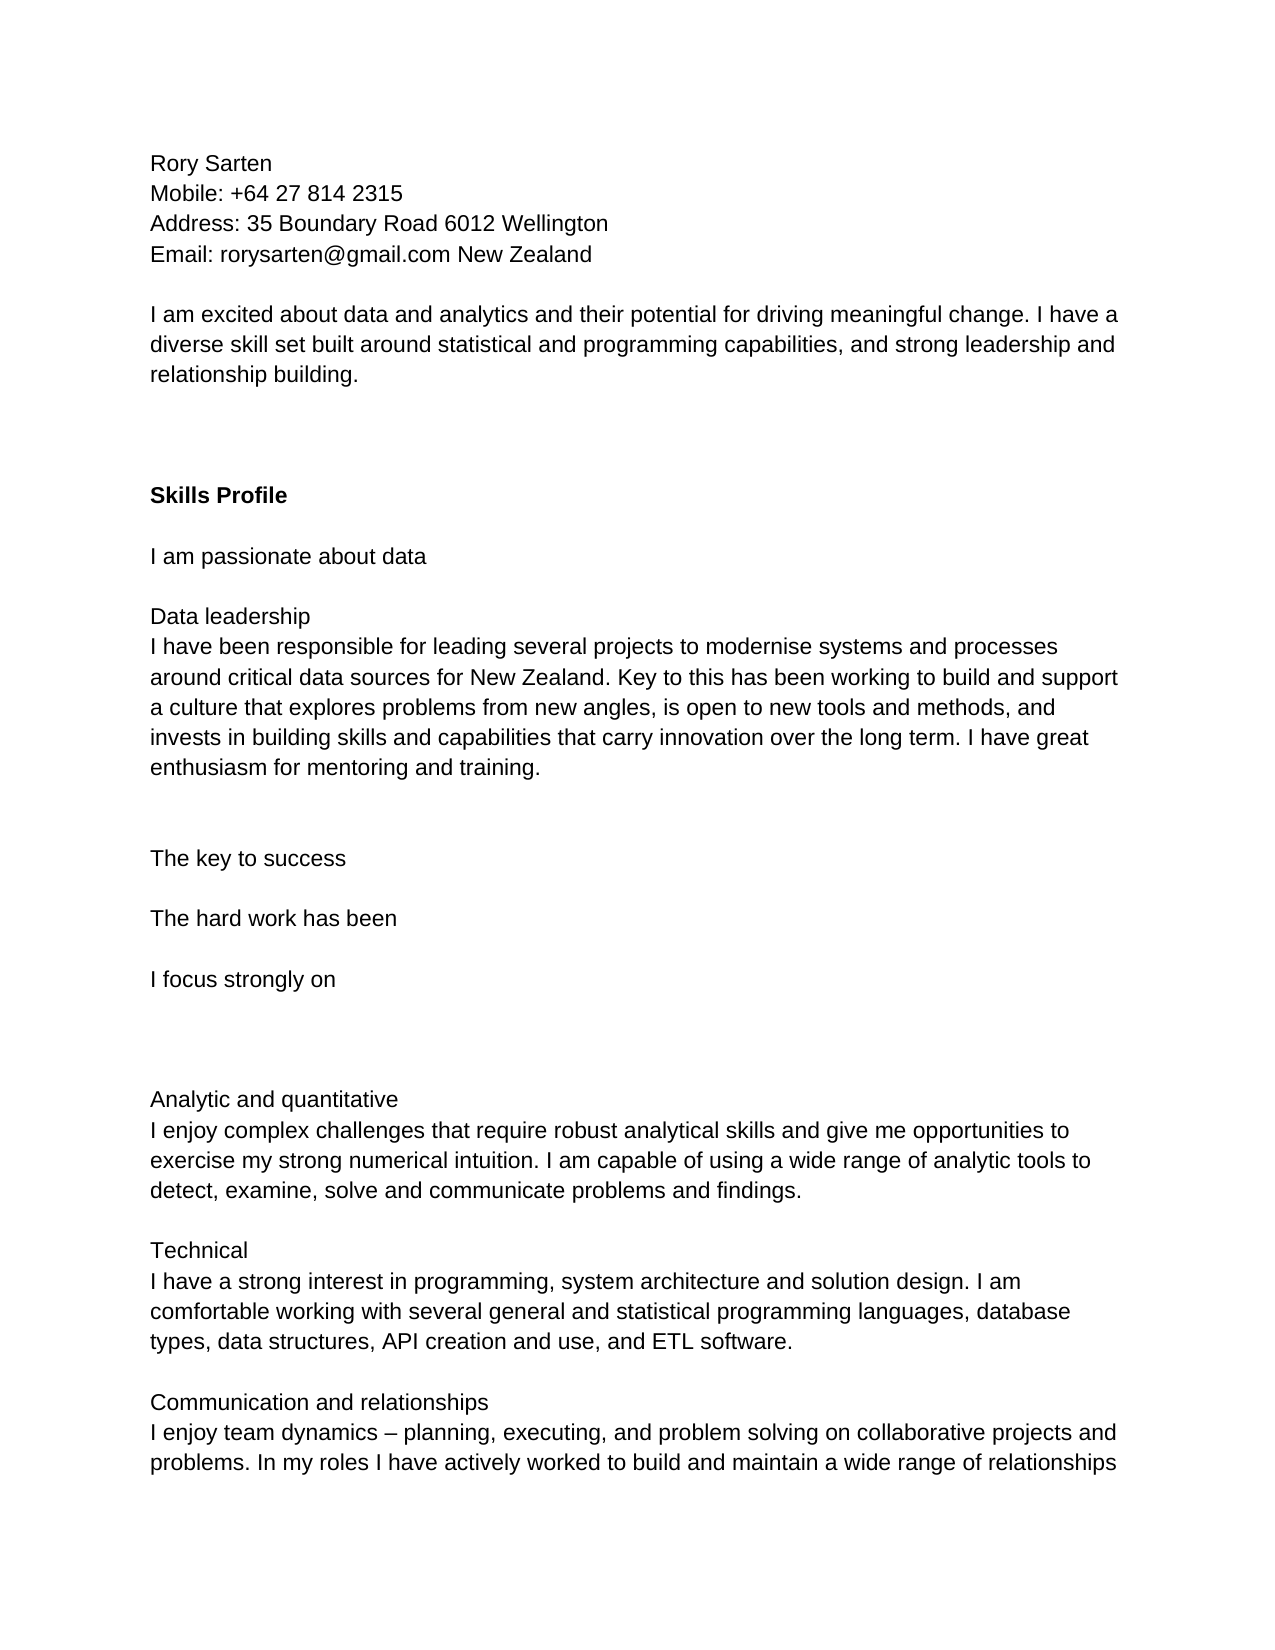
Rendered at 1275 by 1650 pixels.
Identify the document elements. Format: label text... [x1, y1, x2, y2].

text Address: 35 Boundary Road 6012 Wellington [150, 210, 1125, 237]
text Communication and relationships [150, 1388, 1125, 1415]
text I am excited about data and analytics and their potential for driving meaningful change. I have a diverse skill set built around statistical and programming capabilities, and strong leadership and relationship building. [150, 301, 1125, 388]
text Data leadership [150, 603, 1125, 629]
text Rory Sarten [150, 150, 1125, 176]
text I focus strongly on [150, 966, 1125, 992]
text I enjoy team dynamics – planning, executing, and problem solving on collaborative projects and problems. In my roles I have actively worked to build and maintain a wide range of relationships [150, 1419, 1125, 1475]
text I have been responsible for leading several projects to modernise systems and processes around critical data sources for New Zealand. Key to this has been working to build and support a culture that explores problems from new angles, is open to new tools and methods, and invests in building skills and capabilities that carry innovation over the long term. I have great enthusiasm for mentoring and training. [150, 633, 1125, 781]
text I have a strong interest in programming, system architecture and solution design. I am comfortable working with several general and statistical programming languages, database types, data structures, API creation and use, and ETL software. [150, 1268, 1125, 1354]
text I am passionate about data [150, 543, 1125, 569]
text Email: rorysarten@gmail.com New Zealand [150, 241, 1125, 267]
text Technical [150, 1237, 1125, 1264]
text Skills Profile [150, 482, 1125, 509]
text Mobile: +64 27 814 2315 [150, 180, 1125, 207]
text The hard work has been [150, 905, 1125, 932]
text The key to success [150, 845, 1125, 871]
text I enjoy complex challenges that require robust analytical skills and give me opportunities to exercise my strong numerical intuition. I am capable of using a wide range of analytic tools to detect, examine, solve and communicate problems and findings. [150, 1117, 1125, 1203]
text Analytic and quantitative [150, 1086, 1125, 1113]
